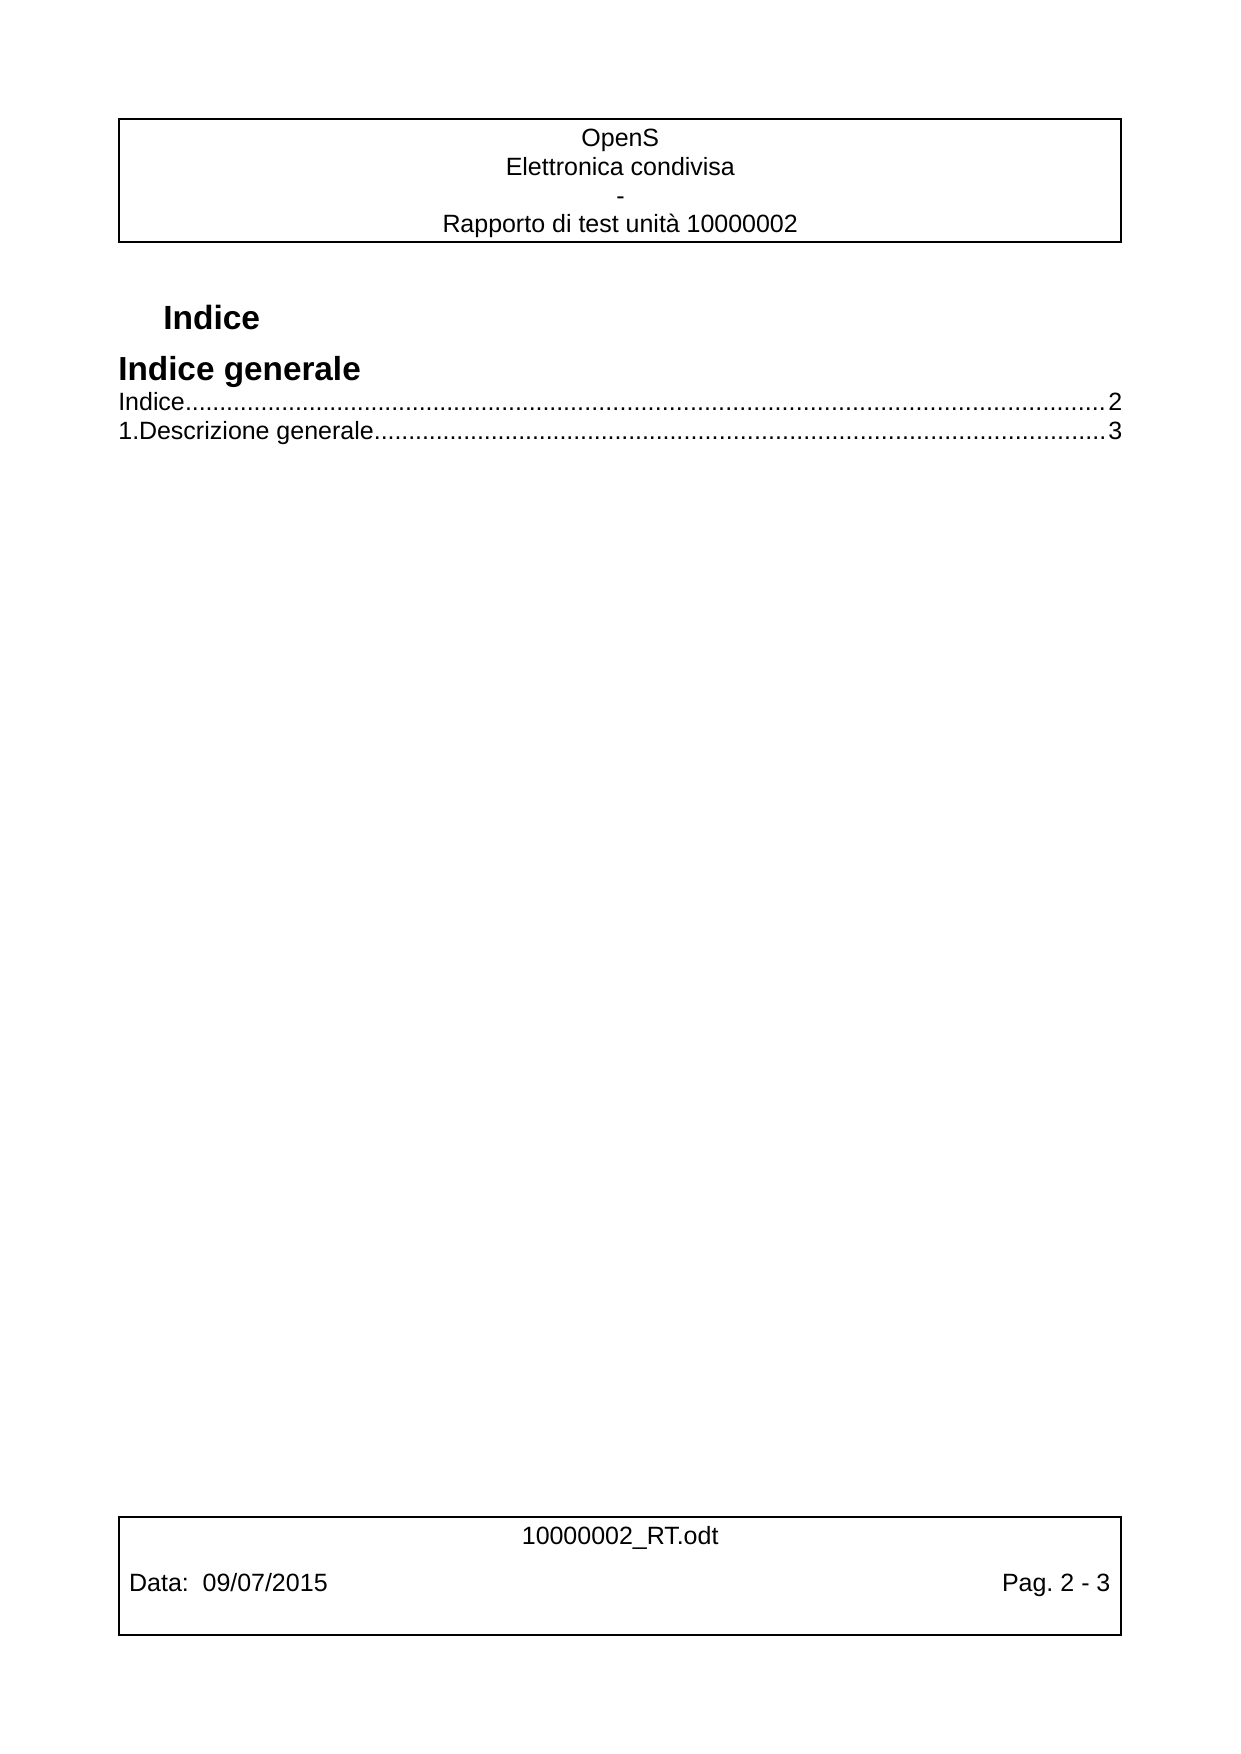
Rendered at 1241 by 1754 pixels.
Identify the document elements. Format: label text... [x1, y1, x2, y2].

subtitle Indice generale [118, 349, 1122, 387]
subtitle Indice [118, 298, 1122, 336]
text 1.Descrizione generale 3 [118, 416, 1122, 445]
text Indice 2 [118, 387, 1122, 416]
